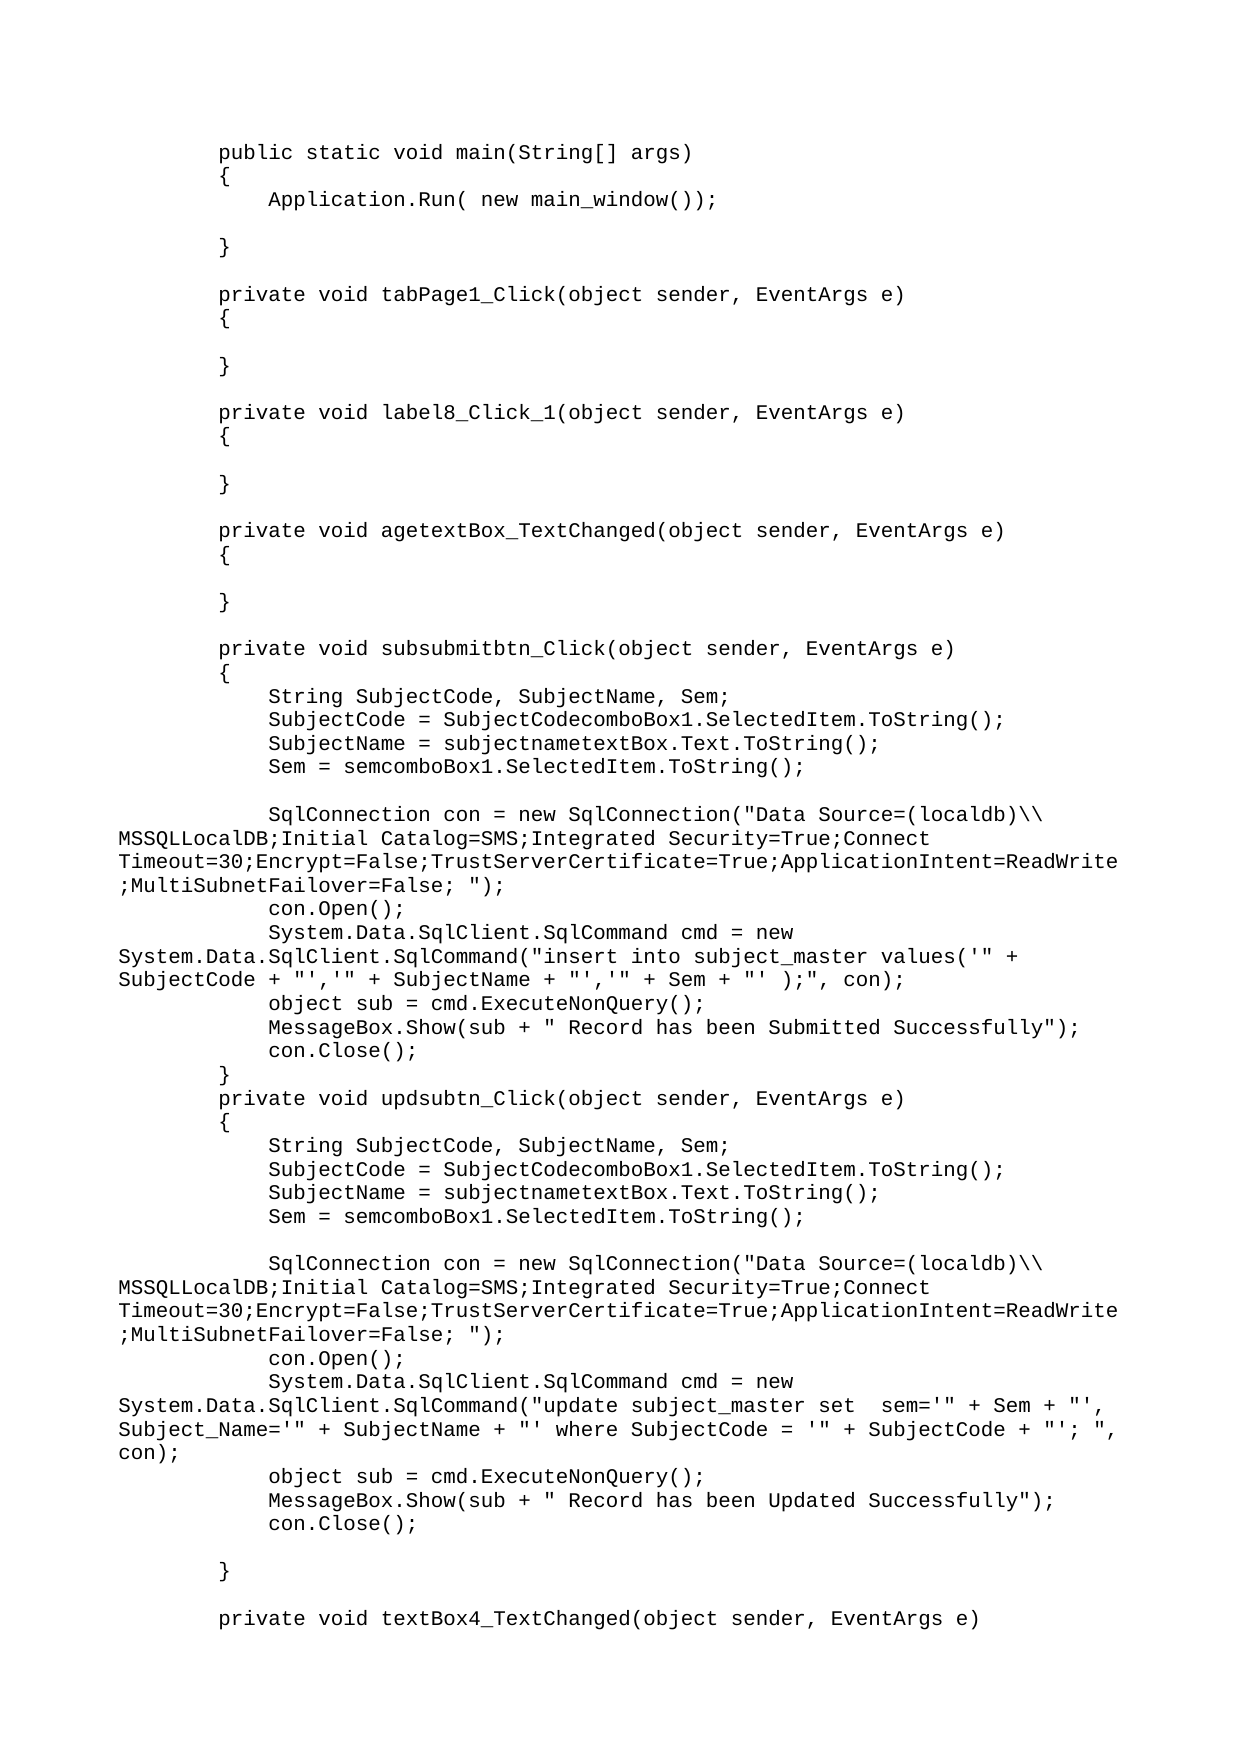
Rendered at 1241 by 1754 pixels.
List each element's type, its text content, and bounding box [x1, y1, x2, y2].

text SubjectName = subjectnametextBox.Text.ToString(); [118, 1182, 1122, 1206]
text con.Open(); [118, 898, 1122, 922]
text private void label8_Click_1(object sender, EventArgs e) [118, 402, 1122, 426]
text Sem = semcomboBox1.SelectedItem.ToString(); [118, 757, 1122, 780]
text private void subsubmitbtn_Click(object sender, EventArgs e) [118, 638, 1122, 662]
text SubjectCode = SubjectCodecomboBox1.SelectedItem.ToString(); [118, 1158, 1122, 1182]
text MessageBox.Show(sub + " Record has been Updated Successfully"); [118, 1489, 1122, 1513]
text } [118, 354, 1122, 378]
text SubjectCode = SubjectCodecomboBox1.SelectedItem.ToString(); [118, 709, 1122, 733]
text private void tabPage1_Click(object sender, EventArgs e) [118, 284, 1122, 307]
text Sem = semcomboBox1.SelectedItem.ToString(); [118, 1206, 1122, 1229]
text { [118, 165, 1122, 189]
text { [118, 1111, 1122, 1135]
text String SubjectCode, SubjectName, Sem; [118, 1135, 1122, 1158]
text } [118, 1064, 1122, 1088]
text { [118, 544, 1122, 567]
text public static void main(String[] args) [118, 142, 1122, 165]
text } [118, 591, 1122, 615]
text MessageBox.Show(sub + " Record has been Submitted Successfully"); [118, 1017, 1122, 1040]
text String SubjectCode, SubjectName, Sem; [118, 686, 1122, 709]
text con.Close(); [118, 1040, 1122, 1064]
text System.Data.SqlClient.SqlCommand cmd = new System.Data.SqlClient.SqlCommand("update subject_master set sem='" + Sem + "', Subject_Name='" + SubjectName + "' where SubjectCode = '" + SubjectCode + "'; ", con); [118, 1371, 1122, 1466]
text object sub = cmd.ExecuteNonQuery(); [118, 1466, 1122, 1489]
text System.Data.SqlClient.SqlCommand cmd = new System.Data.SqlClient.SqlCommand("insert into subject_master values('" + SubjectCode + "','" + SubjectName + "','" + Sem + "' );", con); [118, 922, 1122, 993]
text con.Open(); [118, 1348, 1122, 1371]
text object sub = cmd.ExecuteNonQuery(); [118, 993, 1122, 1017]
text } [118, 1561, 1122, 1584]
text Application.Run( new main_window()); [118, 189, 1122, 213]
text con.Close(); [118, 1513, 1122, 1537]
text } [118, 473, 1122, 496]
text { [118, 426, 1122, 449]
text } [118, 236, 1122, 260]
text private void updsubtn_Click(object sender, EventArgs e) [118, 1088, 1122, 1111]
text private void textBox4_TextChanged(object sender, EventArgs e) [118, 1608, 1122, 1631]
text { [118, 307, 1122, 331]
text SubjectName = subjectnametextBox.Text.ToString(); [118, 733, 1122, 757]
text SqlConnection con = new SqlConnection("Data Source=(localdb)\\MSSQLLocalDB;Initial Catalog=SMS;Integrated Security=True;Connect Timeout=30;Encrypt=False;TrustServerCertificate=True;ApplicationIntent=ReadWrite;MultiSubnetFailover=False; "); [118, 1253, 1122, 1348]
text { [118, 662, 1122, 686]
text SqlConnection con = new SqlConnection("Data Source=(localdb)\\MSSQLLocalDB;Initial Catalog=SMS;Integrated Security=True;Connect Timeout=30;Encrypt=False;TrustServerCertificate=True;ApplicationIntent=ReadWrite;MultiSubnetFailover=False; "); [118, 804, 1122, 898]
text private void agetextBox_TextChanged(object sender, EventArgs e) [118, 520, 1122, 544]
